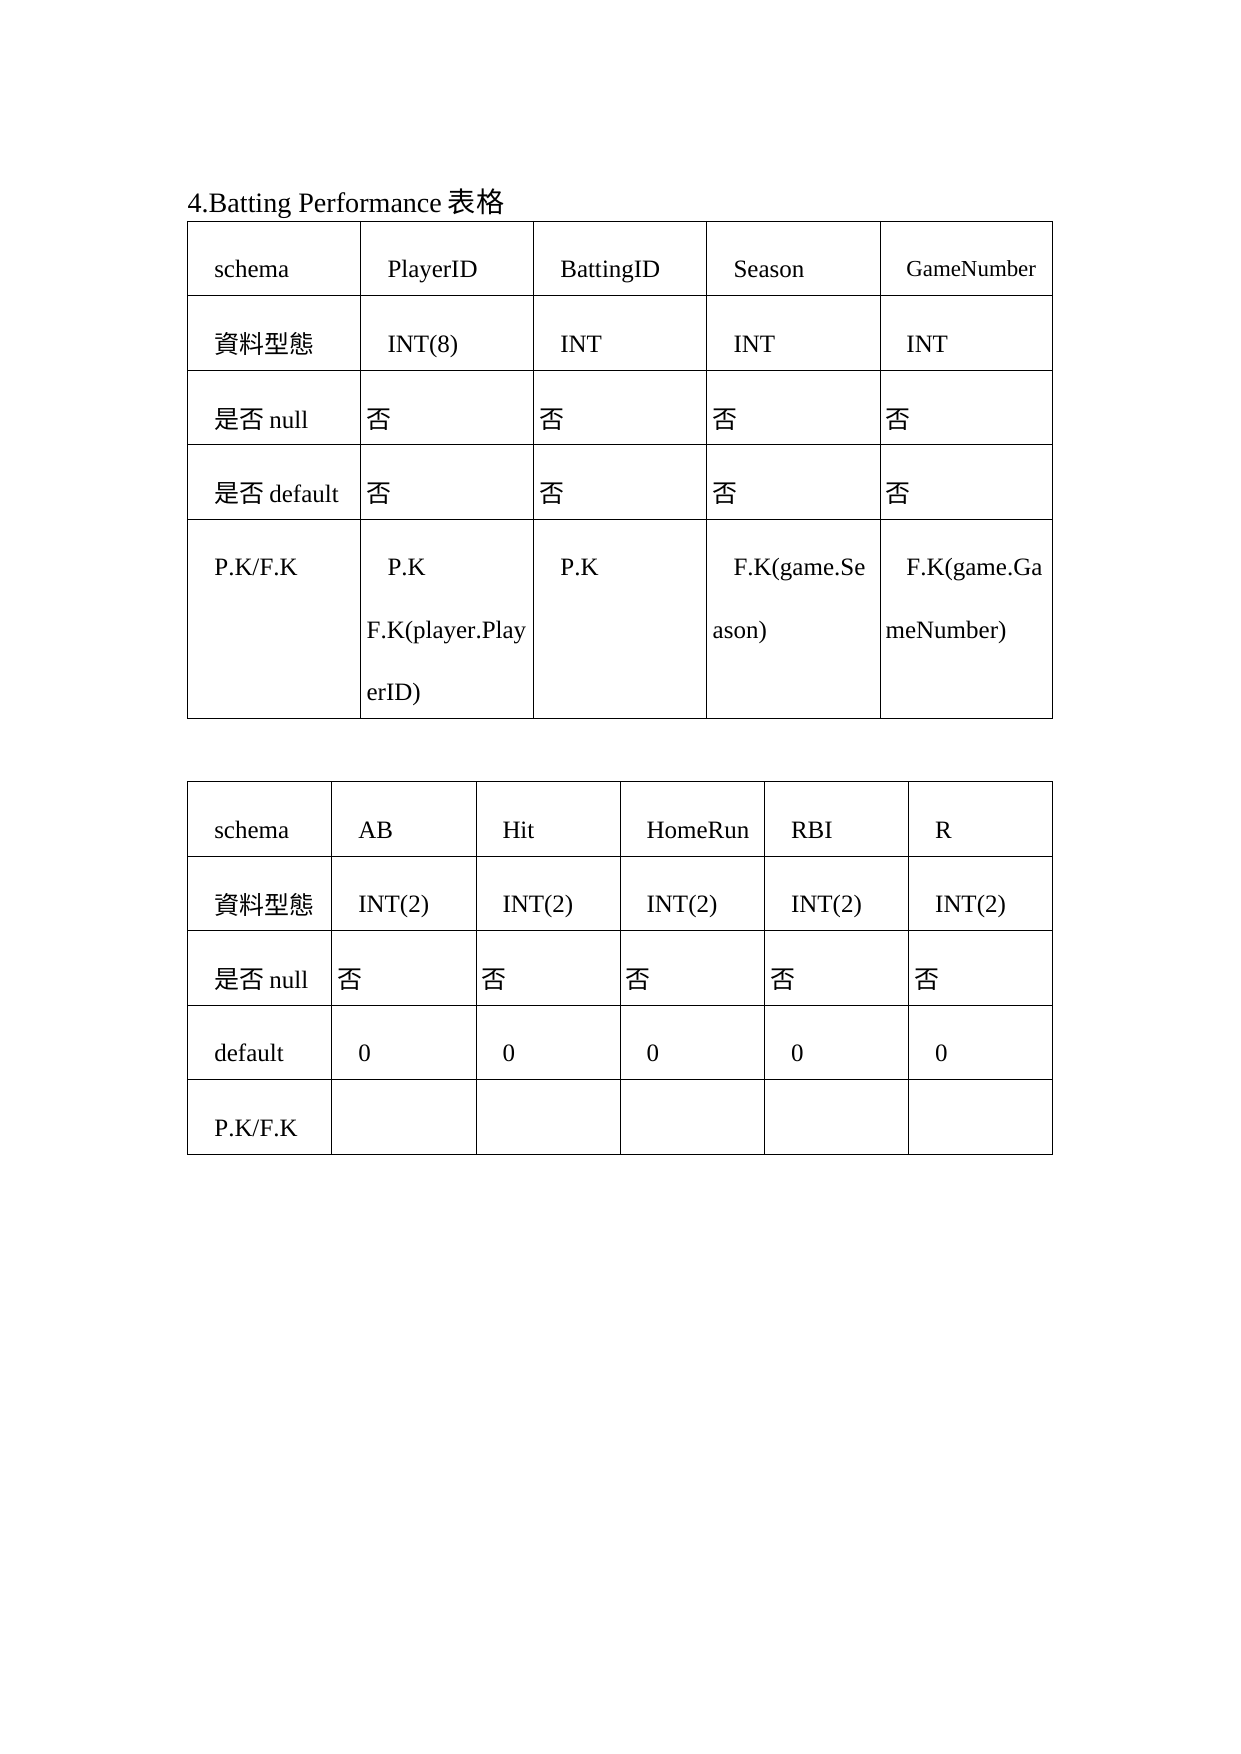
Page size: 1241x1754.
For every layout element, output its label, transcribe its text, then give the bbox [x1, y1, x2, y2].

table_cell P.K/F.K [188, 520, 360, 718]
table_cell 0 [332, 1006, 476, 1079]
table_header Hit [477, 782, 620, 856]
table_cell INT(8) [361, 296, 533, 370]
text 4.Batting Performance表格 [187, 158, 1053, 221]
table_cell 0 [477, 1006, 620, 1079]
table_cell INT(2) [477, 857, 620, 930]
table_cell 否 [881, 445, 1052, 519]
table_header schema [188, 222, 360, 295]
table_cell [332, 1080, 476, 1153]
table_cell INT(2) [621, 857, 764, 930]
table_cell F.K(game.GameNumber) [881, 520, 1052, 718]
table_cell 否 [765, 931, 908, 1004]
table_cell 否 [534, 445, 706, 519]
table_header GameNumber [881, 222, 1052, 295]
table_cell INT(2) [765, 857, 908, 930]
table_cell INT(2) [909, 857, 1052, 930]
table_cell 資料型態 [188, 857, 331, 930]
table_header schema [188, 782, 331, 856]
table_cell 否 [881, 371, 1052, 444]
table_cell 是否null [188, 371, 360, 444]
table_header R [909, 782, 1052, 856]
table_cell default [188, 1006, 331, 1079]
table_header PlayerID [361, 222, 533, 295]
table_cell [621, 1080, 764, 1153]
table_cell 否 [707, 445, 880, 519]
table_header AB [332, 782, 476, 856]
table_cell P.K F.K(player.PlayerID) [361, 520, 533, 718]
table_cell 0 [621, 1006, 764, 1079]
table_cell INT(2) [332, 857, 476, 930]
table_cell 是否null [188, 931, 331, 1004]
table_cell 0 [909, 1006, 1052, 1079]
table_cell 資料型態 [188, 296, 360, 370]
table_cell 否 [332, 931, 476, 1004]
table_cell P.K [534, 520, 706, 718]
table_header BattingID [534, 222, 706, 295]
table_cell [765, 1080, 908, 1153]
table_cell INT [881, 296, 1052, 370]
table_cell P.K/F.K [188, 1080, 331, 1153]
table_cell 否 [909, 931, 1052, 1004]
table_cell 是否default [188, 445, 360, 519]
table_header Season [707, 222, 880, 295]
table_header RBI [765, 782, 908, 856]
table_cell 否 [621, 931, 764, 1004]
table_cell 否 [707, 371, 880, 444]
table_header HomeRun [621, 782, 764, 856]
table_cell F.K(game.Season) [707, 520, 880, 718]
table_cell INT [707, 296, 880, 370]
table_cell 否 [361, 445, 533, 519]
table_cell 否 [361, 371, 533, 444]
table_cell [909, 1080, 1052, 1153]
table_cell 否 [534, 371, 706, 444]
table_cell INT [534, 296, 706, 370]
table_cell [477, 1080, 620, 1153]
table_cell 否 [477, 931, 620, 1004]
table_cell 0 [765, 1006, 908, 1079]
